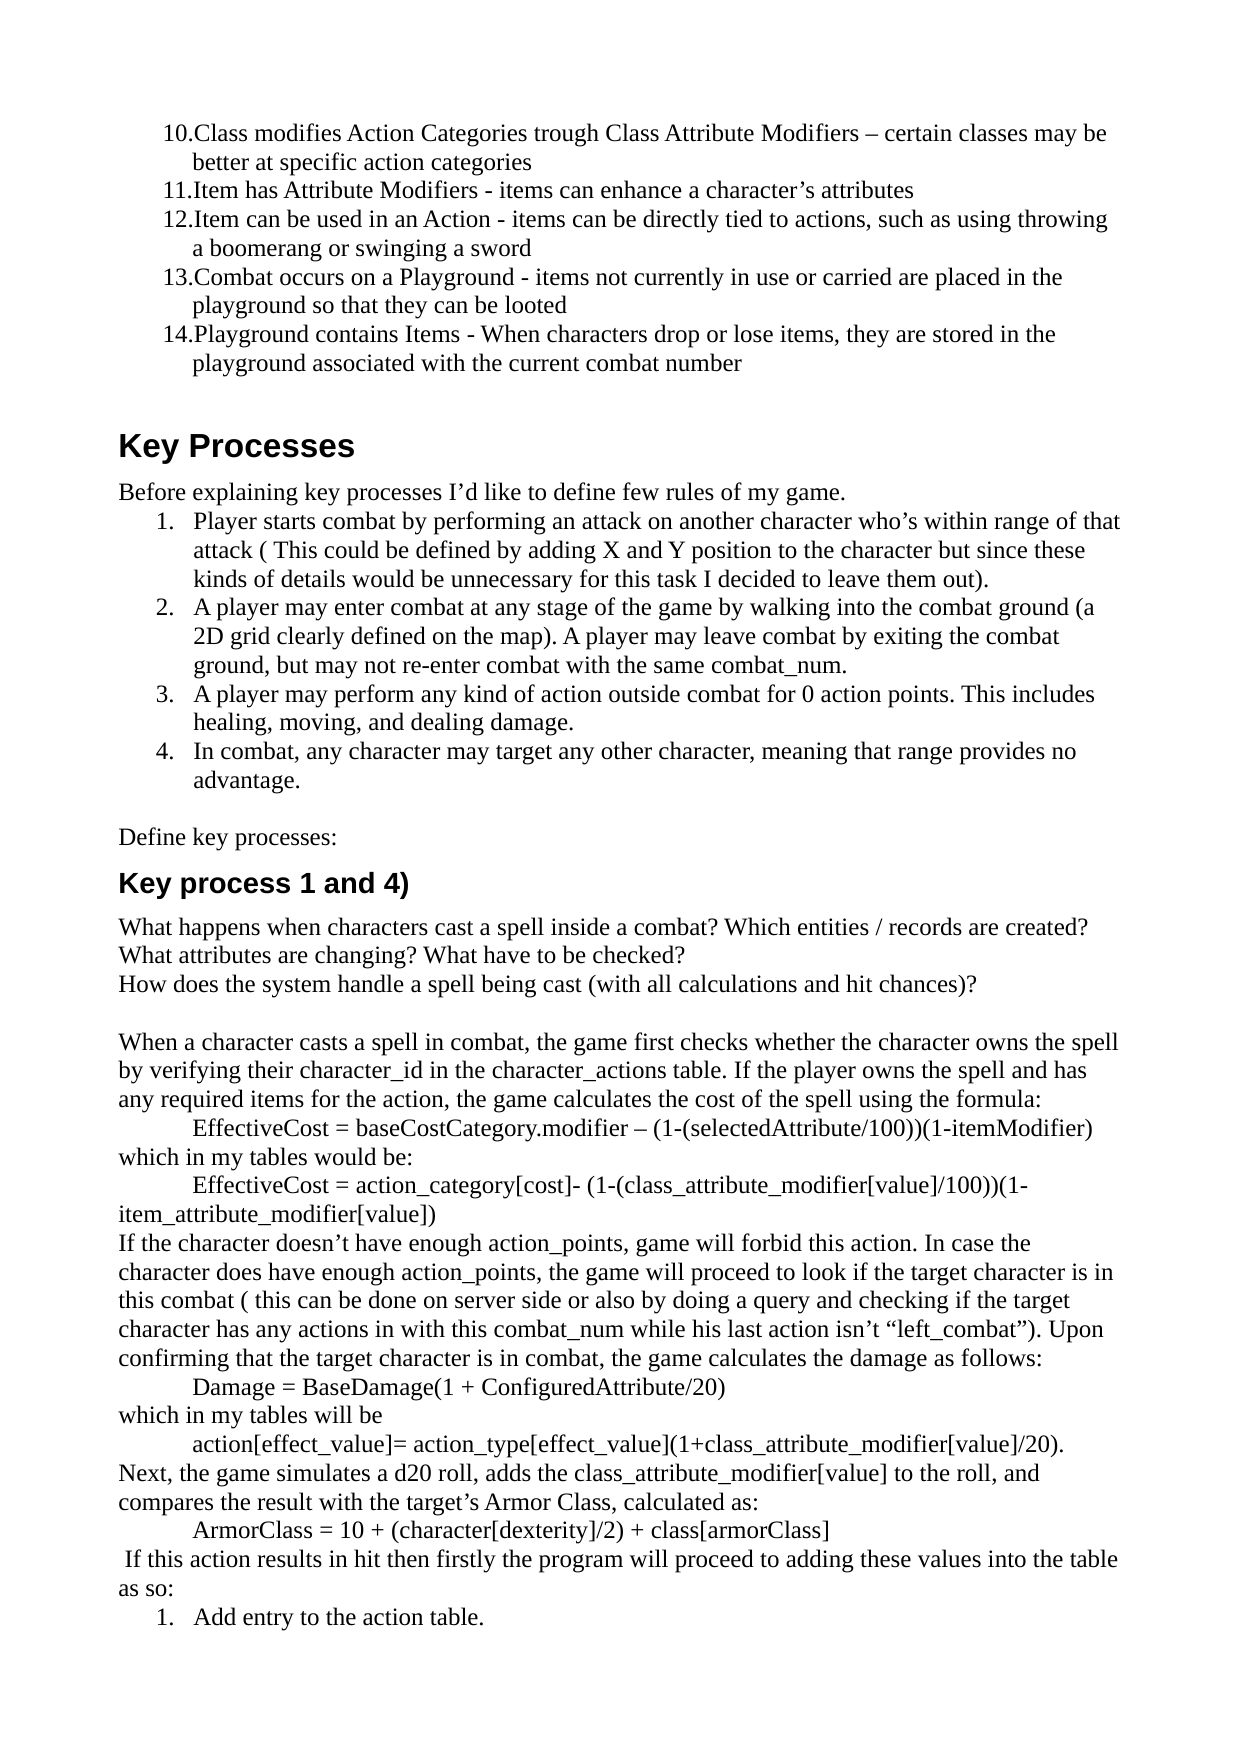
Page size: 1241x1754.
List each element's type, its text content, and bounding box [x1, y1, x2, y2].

text If the character doesn’t have enough action_points, game will forbid this action. In case the character does have enough action_points, the game will proceed to look if the target character is in this combat ( this can be done on server side or also by doing a query and checking if the target character has any actions in with this combat_num while his last action isn’t “left_combat”). Upon confirming that the target character is in combat, the game calculates the damage as follows: [118, 1228, 1122, 1372]
list Item has Attribute Modifiers - items can enhance a character’s attributes [162, 176, 1122, 204]
list A player may perform any kind of action outside combat for 0 action points. This includes healing, moving, and dealing damage. [156, 679, 1122, 736]
text What attributes are changing? What have to be checked? [118, 941, 1122, 969]
text How does the system handle a spell being cast (with all calculations and hit chances)? [118, 969, 1122, 998]
list Combat occurs on a Playground - items not currently in use or carried are placed in the playground so that they can be looted [162, 262, 1122, 319]
subtitle Key Processes [118, 426, 1122, 465]
text When a character casts a spell in combat, the game first checks whether the character owns the spell by verifying their character_id in the character_actions table. If the player owns the spell and has any required items for the action, the game calculates the cost of the spell using the formula: [118, 1027, 1122, 1113]
list Player starts combat by performing an attack on another character who’s within range of that attack ( This could be defined by adding X and Y position to the character but since these kinds of details would be unnecessary for this task I decided to leave them out). [156, 506, 1122, 592]
text EffectiveCost = action_category[cost]- (1-(class_attribute_modifier[value]/100))(1-item_attribute_modifier[value]) [118, 1171, 1122, 1228]
subtitle Key process 1 and 4) [118, 866, 1122, 899]
text action[effect_value]= action_type[effect_value](1+class_attribute_modifier[value]/20). [118, 1429, 1122, 1458]
text which in my tables would be: [118, 1142, 1122, 1171]
list Class modifies Action Categories trough Class Attribute Modifiers – certain classes may be better at specific action categories [162, 118, 1122, 176]
text Define key processes: [118, 822, 1122, 851]
text What happens when characters cast a spell inside a combat? Which entities / records are created? [118, 912, 1122, 941]
list A player may enter combat at any stage of the game by walking into the combat ground (a 2D grid clearly defined on the map). A player may leave combat by exiting the combat ground, but may not re-enter combat with the same combat_num. [156, 592, 1122, 679]
list Playground contains Items - When characters drop or lose items, they are stored in the playground associated with the current combat number [162, 319, 1122, 377]
text which in my tables will be [118, 1401, 1122, 1429]
list Item can be used in an Action - items can be directly tied to actions, such as using throwing a boomerang or swinging a sword [162, 204, 1122, 262]
text EffectiveCost = baseCostCategory.modifier – (1-(selectedAttribute/100))(1-itemModifier) [118, 1113, 1122, 1142]
text Damage = BaseDamage(1 + ConfiguredAttribute/20) [118, 1372, 1122, 1401]
text Next, the game simulates a d20 roll, adds the class_attribute_modifier[value] to the roll, and compares the result with the target’s Armor Class, calculated as: [118, 1458, 1122, 1516]
text Before explaining key processes I’d like to define few rules of my game. [118, 477, 1122, 506]
text If this action results in hit then firstly the program will proceed to adding these values into the table as so: [118, 1544, 1122, 1602]
list In combat, any character may target any other character, meaning that range provides no advantage. [156, 736, 1122, 794]
text ArmorClass = 10 + (character[dexterity]/2) + class[armorClass] [118, 1516, 1122, 1544]
list Add entry to the action table. [156, 1602, 1122, 1631]
